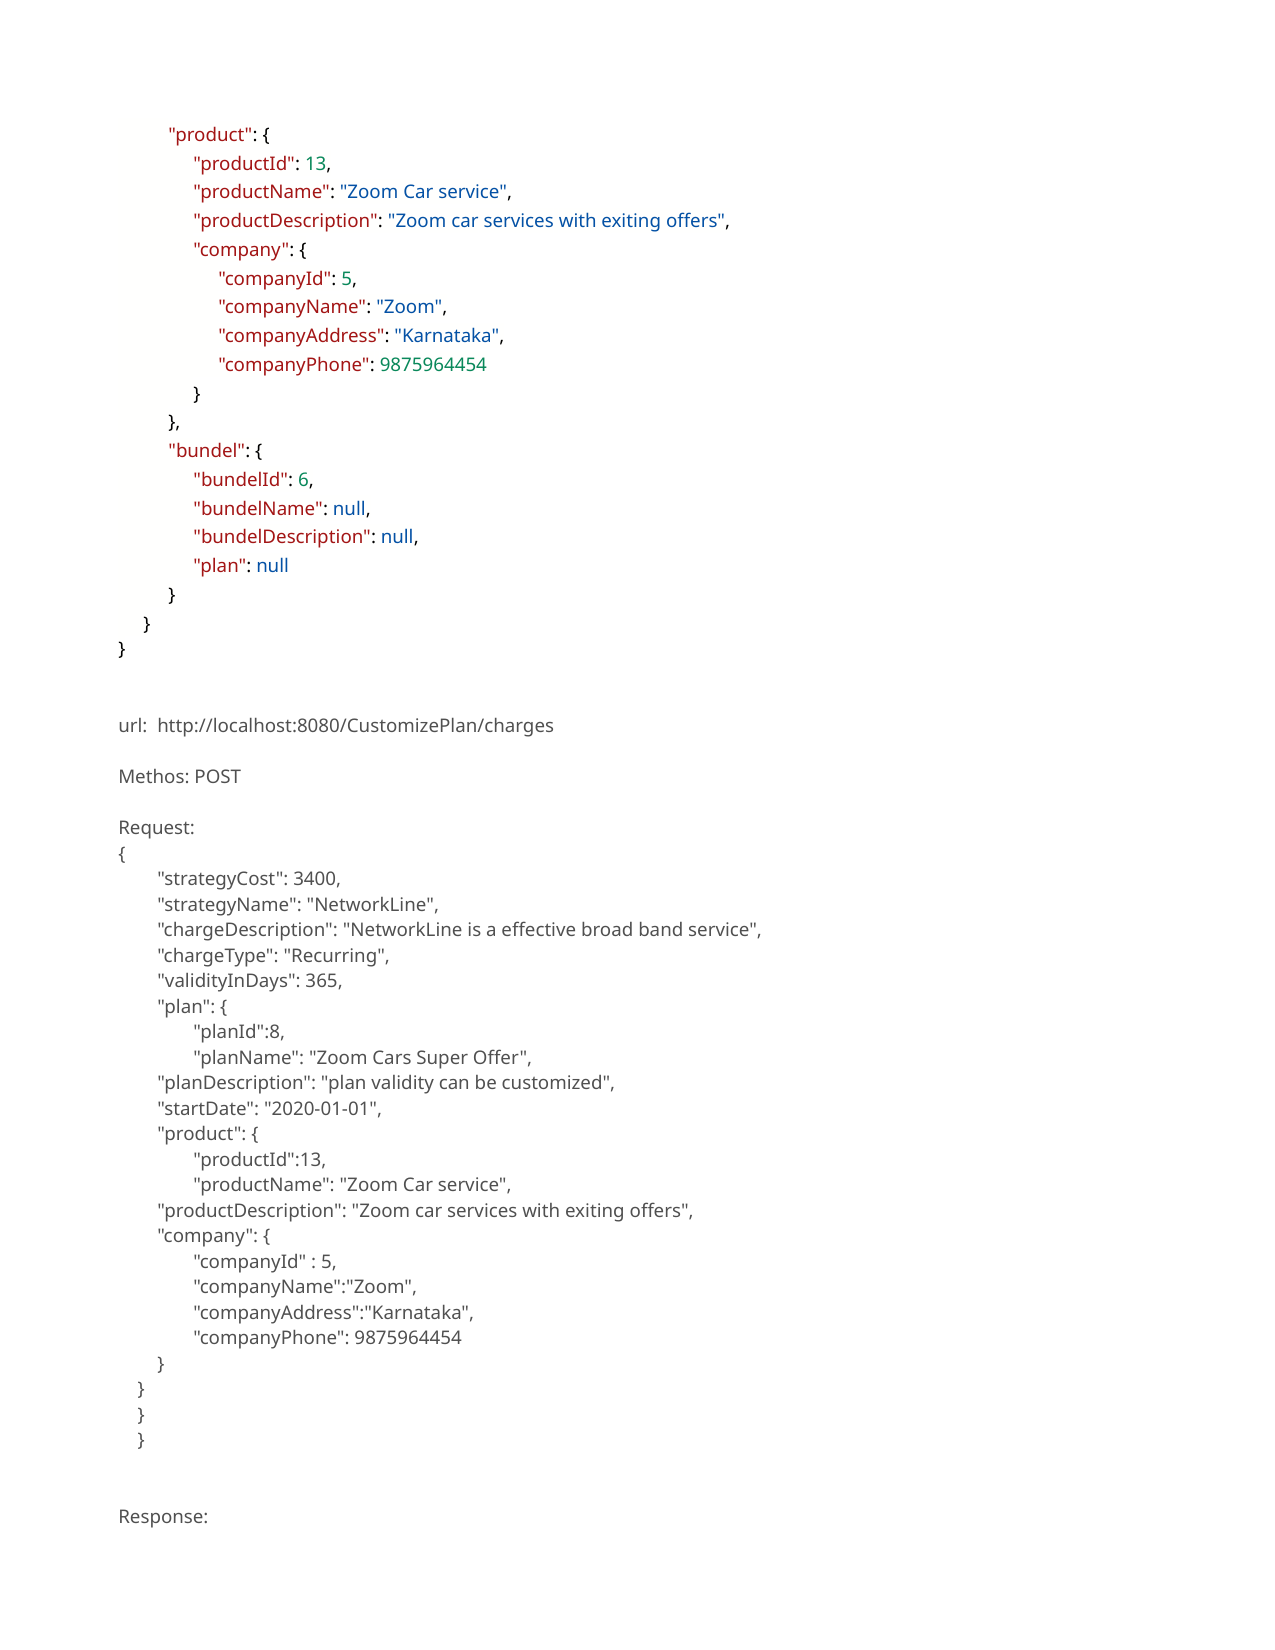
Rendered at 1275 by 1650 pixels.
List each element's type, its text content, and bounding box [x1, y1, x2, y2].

text } [118, 377, 1157, 406]
text "startDate": "2020-01-01", [118, 1095, 1157, 1121]
text }, [118, 406, 1157, 434]
text "strategyCost": 3400, [118, 865, 1157, 891]
text "strategyName": "NetworkLine", [118, 891, 1157, 916]
text { [118, 840, 1157, 865]
text "bundel": { [118, 434, 1157, 463]
text "companyName": "Zoom", [118, 291, 1157, 319]
text "bundelDescription": null, [118, 521, 1157, 549]
text Response: [118, 1503, 1157, 1529]
text "companyId" : 5, [118, 1248, 1157, 1274]
text Methos: POST [118, 763, 1157, 789]
text "product": { [118, 1121, 1157, 1146]
text } [118, 578, 1157, 607]
text "productDescription": "Zoom car services with exiting offers", [118, 1197, 1157, 1223]
text url: http://localhost:8080/CustomizePlan/charges [118, 712, 1157, 738]
text "productDescription": "Zoom car services with exiting offers", [118, 204, 1157, 233]
text "companyAddress": "Karnataka", [118, 319, 1157, 348]
text } [118, 636, 1157, 661]
text "companyPhone": 9875964454 [118, 1325, 1157, 1350]
text "planName": "Zoom Cars Super Offer", [118, 1044, 1157, 1069]
text } [118, 1350, 1157, 1376]
text "chargeDescription": "NetworkLine is a effective broad band service", [118, 916, 1157, 942]
text Request: [118, 814, 1157, 840]
text "companyPhone": 9875964454 [118, 348, 1157, 377]
text } [118, 1401, 1157, 1427]
text "company": { [118, 233, 1157, 262]
text } [118, 607, 1157, 636]
text "companyAddress":"Karnataka", [118, 1299, 1157, 1325]
text "productId": 13, [118, 147, 1157, 176]
text "bundelName": null, [118, 492, 1157, 521]
text "planId":8, [118, 1018, 1157, 1044]
text "companyId": 5, [118, 262, 1157, 291]
text "chargeType": "Recurring", [118, 942, 1157, 967]
text "company": { [118, 1223, 1157, 1248]
text "plan": null [118, 549, 1157, 578]
text "validityInDays": 365, [118, 967, 1157, 993]
text } [118, 1427, 1157, 1452]
text } [118, 1376, 1157, 1401]
text "productId":13, [118, 1146, 1157, 1172]
text "productName": "Zoom Car service", [118, 176, 1157, 204]
text "productName": "Zoom Car service", [118, 1172, 1157, 1197]
text "companyName":"Zoom", [118, 1274, 1157, 1299]
text "planDescription": "plan validity can be customized", [118, 1069, 1157, 1095]
text "bundelId": 6, [118, 463, 1157, 492]
text "product": { [118, 118, 1157, 147]
text "plan": { [118, 993, 1157, 1018]
